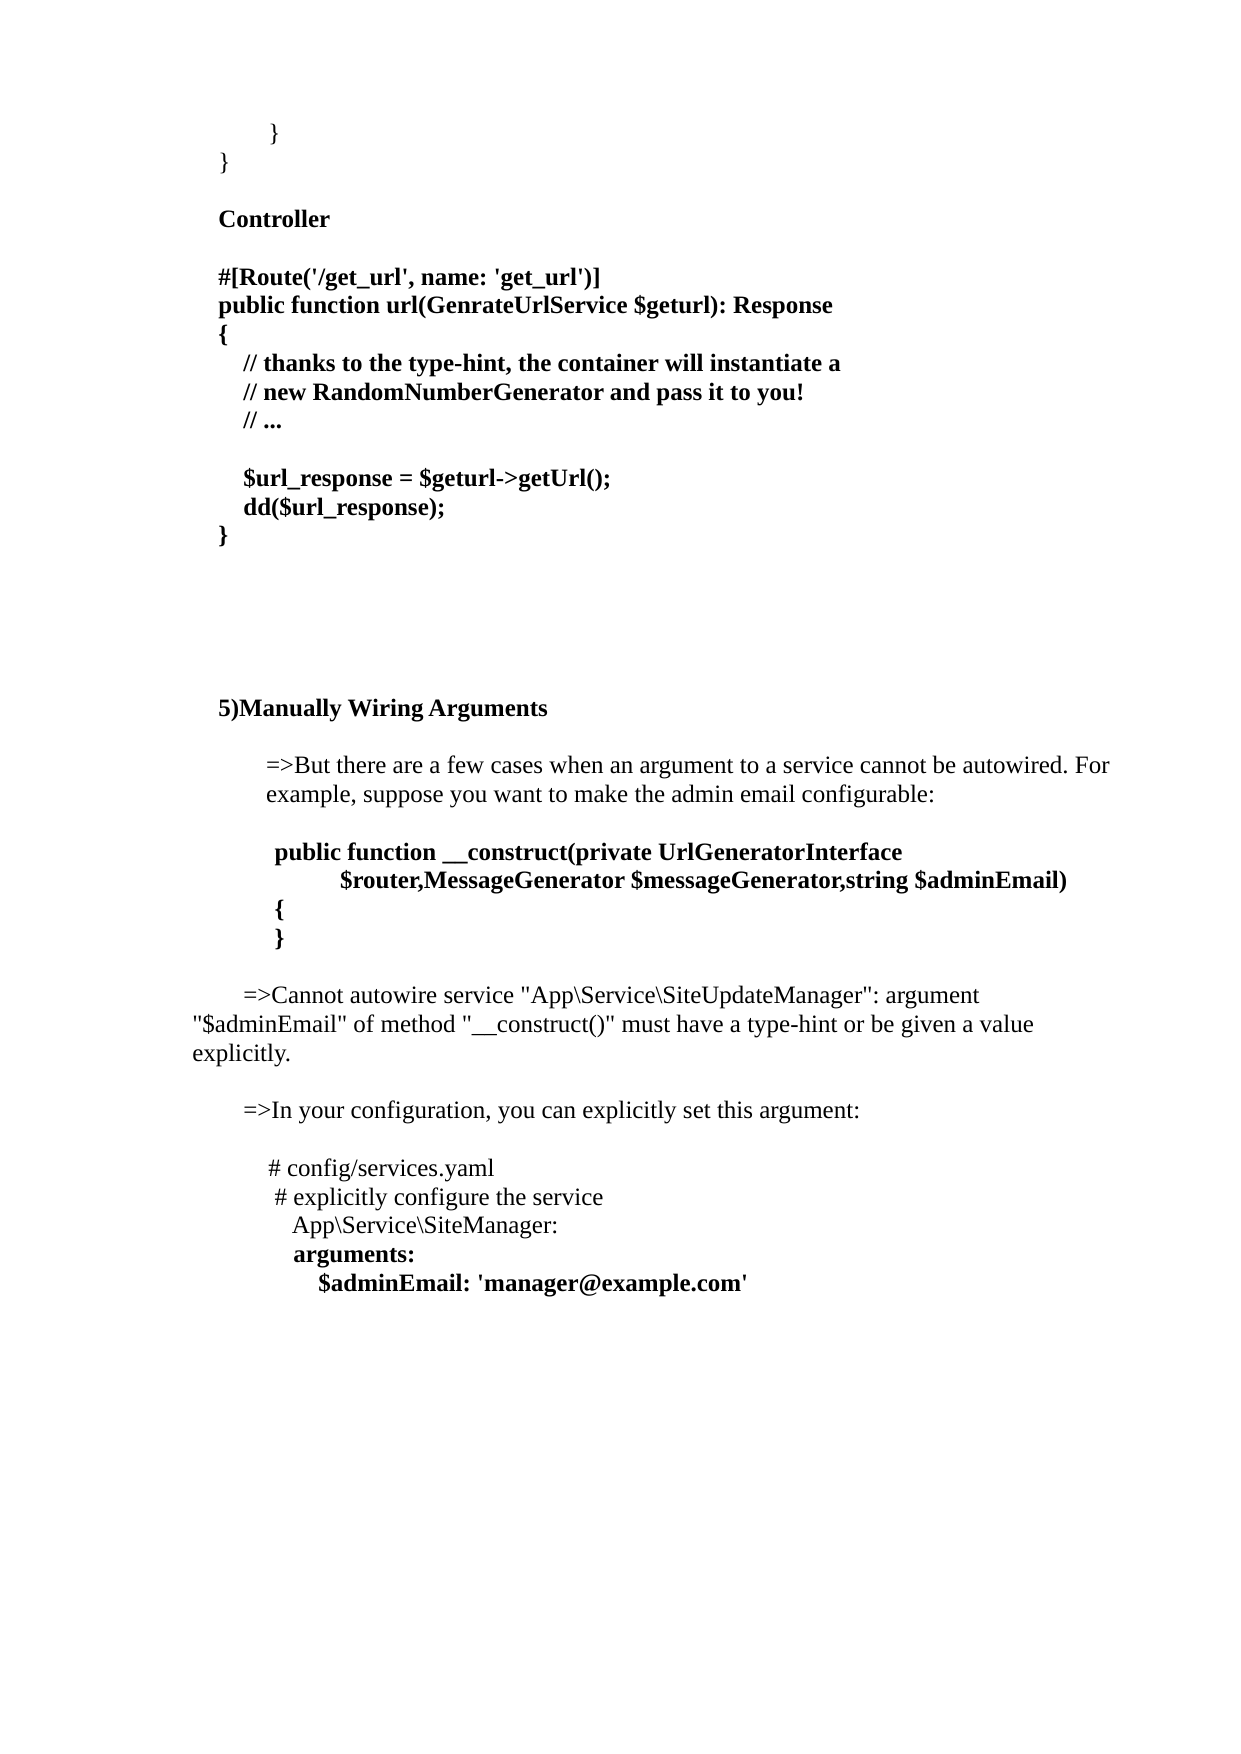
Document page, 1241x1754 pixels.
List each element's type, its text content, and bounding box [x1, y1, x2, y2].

text =>In your configuration, you can explicitly set this argument: [118, 1096, 1122, 1124]
text $adminEmail: 'manager@example.com' [118, 1268, 1122, 1297]
text $url_response = $geturl->getUrl(); [118, 463, 1122, 492]
text // ... [118, 406, 1122, 434]
text # config/services.yaml [118, 1153, 1122, 1182]
text Controller [118, 204, 1122, 233]
text } [118, 118, 1122, 147]
text arguments: [118, 1239, 1122, 1268]
text } [118, 147, 1122, 176]
text #[Route('/get_url', name: 'get_url')] [118, 262, 1122, 291]
text =>Cannot autowire service "App\Service\SiteUpdateManager": argument "$adminEmail" of method "__construct()" must have a type-hint or be given a value explicitly. [118, 981, 1122, 1067]
text App\Service\SiteManager: [118, 1211, 1122, 1239]
text 5)Manually Wiring Arguments [118, 693, 1122, 722]
text // new RandomNumberGenerator and pass it to you! [118, 377, 1122, 406]
text public function __construct(private UrlGeneratorInterface $router,MessageGenerator $messageGenerator,string $adminEmail) [118, 837, 1122, 894]
text # explicitly configure the service [118, 1182, 1122, 1211]
text { [118, 894, 1122, 923]
text public function url(GenrateUrlService $geturl): Response [118, 291, 1122, 319]
text dd($url_response); [118, 492, 1122, 521]
text // thanks to the type-hint, the container will instantiate a [118, 348, 1122, 377]
text } [118, 923, 1122, 952]
text } [118, 521, 1122, 549]
text { [118, 319, 1122, 348]
text =>But there are a few cases when an argument to a service cannot be autowired. For example, suppose you want to make the admin email configurable: [118, 751, 1122, 808]
